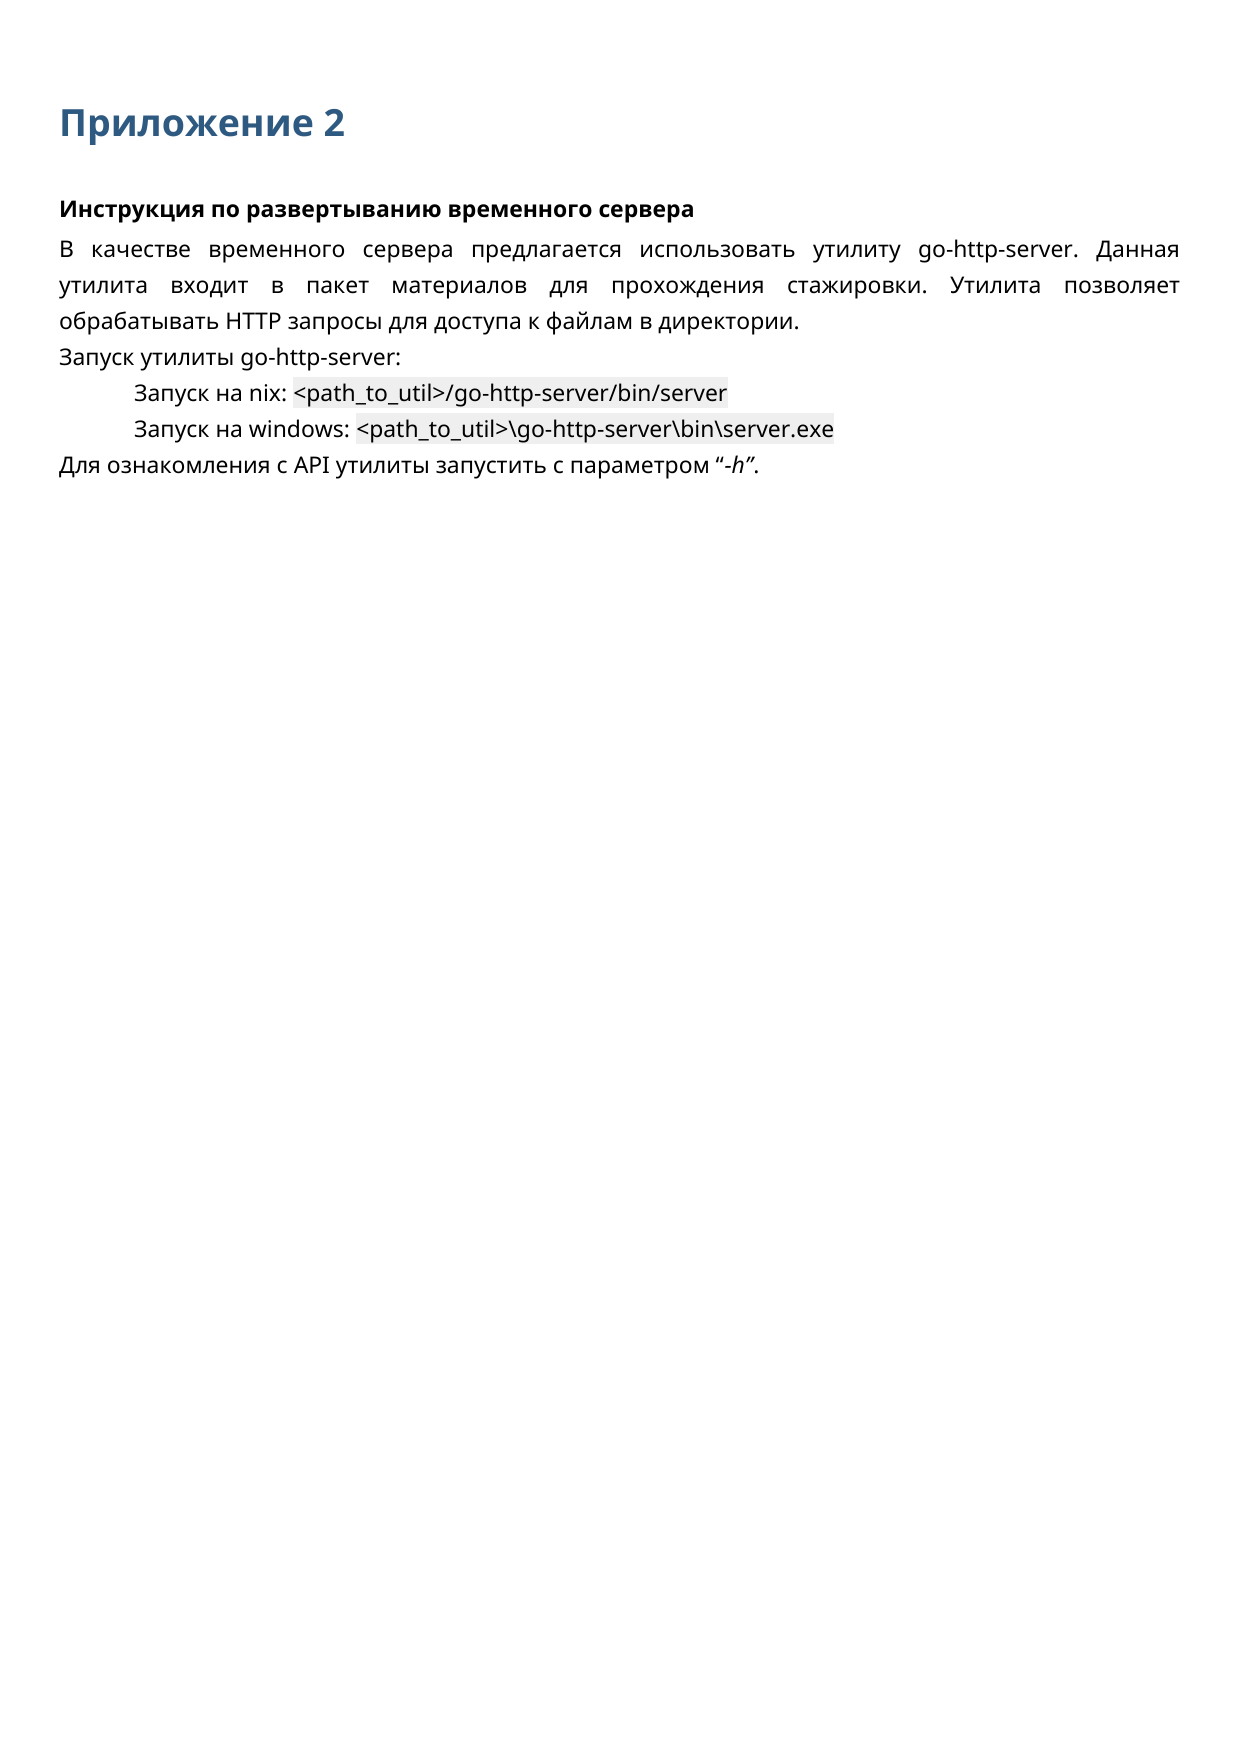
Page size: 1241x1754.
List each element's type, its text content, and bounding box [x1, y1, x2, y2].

subtitle Приложение 2 [59, 96, 1181, 147]
text В качестве временного сервера предлагается использовать утилиту go-http-server. Данная утилита входит в пакет материалов для прохождения стажировки. Утилита позволяет обрабатывать HTTP запросы для доступа к файлам в директории. [59, 233, 1181, 336]
subtitle Инструкция по развертыванию временного сервера [59, 193, 1181, 224]
text Запуск на windows: <path_to_util>\go-http-server\bin\server.exe [59, 413, 1181, 444]
text Запуск утилиты go-http-server: [59, 341, 1181, 372]
text Для ознакомления с API утилиты запустить с параметром “-h”. [59, 448, 1181, 480]
text Запуск на nix: <path_to_util>/go-http-server/bin/server [59, 377, 1181, 408]
